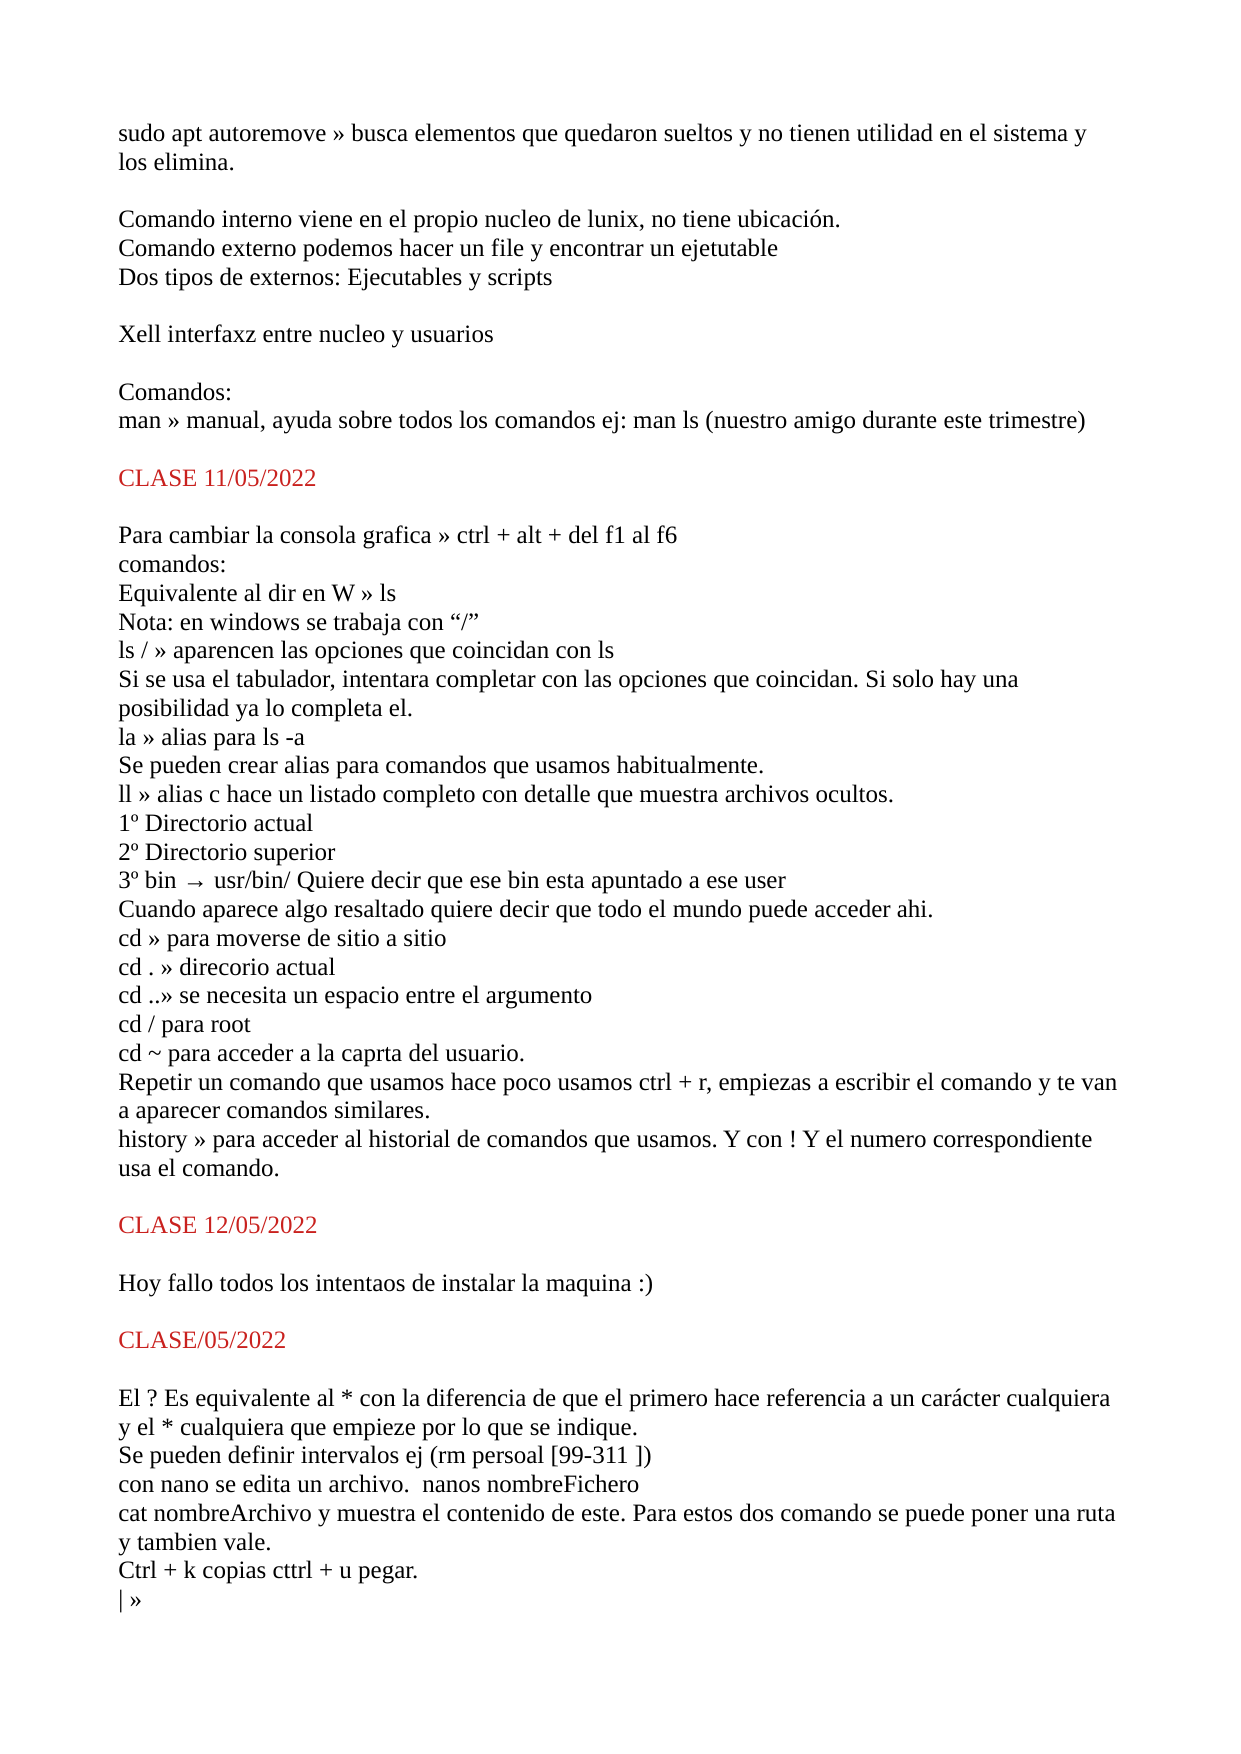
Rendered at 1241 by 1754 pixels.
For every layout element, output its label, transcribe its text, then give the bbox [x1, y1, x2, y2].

text CLASE/05/2022 [118, 1326, 1122, 1354]
text | » [118, 1584, 1122, 1613]
text cat nombreArchivo y muestra el contenido de este. Para estos dos comando se puede poner una ruta y tambien vale. [118, 1498, 1122, 1556]
text cd / para root [118, 1009, 1122, 1038]
text ll » alias c hace un listado completo con detalle que muestra archivos ocultos. [118, 779, 1122, 808]
text Se pueden definir intervalos ej (rm persoal [99-311 ]) [118, 1441, 1122, 1469]
text El ? Es equivalente al * con la diferencia de que el primero hace referencia a un carácter cualquiera y el * cualquiera que empieze por lo que se indique. [118, 1383, 1122, 1441]
text Si se usa el tabulador, intentara completar con las opciones que coincidan. Si solo hay una posibilidad ya lo completa el. [118, 664, 1122, 722]
text Repetir un comando que usamos hace poco usamos ctrl + r, empiezas a escribir el comando y te van a aparecer comandos similares. [118, 1067, 1122, 1124]
text cd » para moverse de sitio a sitio [118, 923, 1122, 952]
text history » para acceder al historial de comandos que usamos. Y con ! Y el numero correspondiente usa el comando. [118, 1124, 1122, 1182]
text Equivalente al dir en W » ls [118, 578, 1122, 607]
text cd ~ para acceder a la caprta del usuario. [118, 1038, 1122, 1067]
text man » manual, ayuda sobre todos los comandos ej: man ls (nuestro amigo durante este trimestre) [118, 406, 1122, 434]
text Para cambiar la consola grafica » ctrl + alt + del f1 al f6 [118, 521, 1122, 549]
text cd ..» se necesita un espacio entre el argumento [118, 981, 1122, 1009]
text sudo apt autoremove » busca elementos que quedaron sueltos y no tienen utilidad en el sistema y los elimina. [118, 118, 1122, 176]
text comandos: [118, 549, 1122, 578]
text ls / » aparencen las opciones que coincidan con ls [118, 636, 1122, 664]
text Comando externo podemos hacer un file y encontrar un ejetutable [118, 233, 1122, 262]
text Dos tipos de externos: Ejecutables y scripts [118, 262, 1122, 291]
text Nota: en windows se trabaja con “/” [118, 607, 1122, 636]
text Comandos: [118, 377, 1122, 406]
text Hoy fallo todos los intentaos de instalar la maquina :) [118, 1268, 1122, 1297]
text 1º Directorio actual [118, 808, 1122, 837]
text Se pueden crear alias para comandos que usamos habitualmente. [118, 751, 1122, 779]
text la » alias para ls -a [118, 722, 1122, 751]
text Comando interno viene en el propio nucleo de lunix, no tiene ubicación. [118, 204, 1122, 233]
text Cuando aparece algo resaltado quiere decir que todo el mundo puede acceder ahi. [118, 894, 1122, 923]
text Ctrl + k copias cttrl + u pegar. [118, 1556, 1122, 1584]
text CLASE 12/05/2022 [118, 1211, 1122, 1239]
text con nano se edita un archivo. nanos nombreFichero [118, 1469, 1122, 1498]
text cd . » direcorio actual [118, 952, 1122, 981]
text CLASE 11/05/2022 [118, 463, 1122, 492]
text 3º bin → usr/bin/ Quiere decir que ese bin esta apuntado a ese user [118, 866, 1122, 894]
text 2º Directorio superior [118, 837, 1122, 866]
text Xell interfaxz entre nucleo y usuarios [118, 319, 1122, 348]
